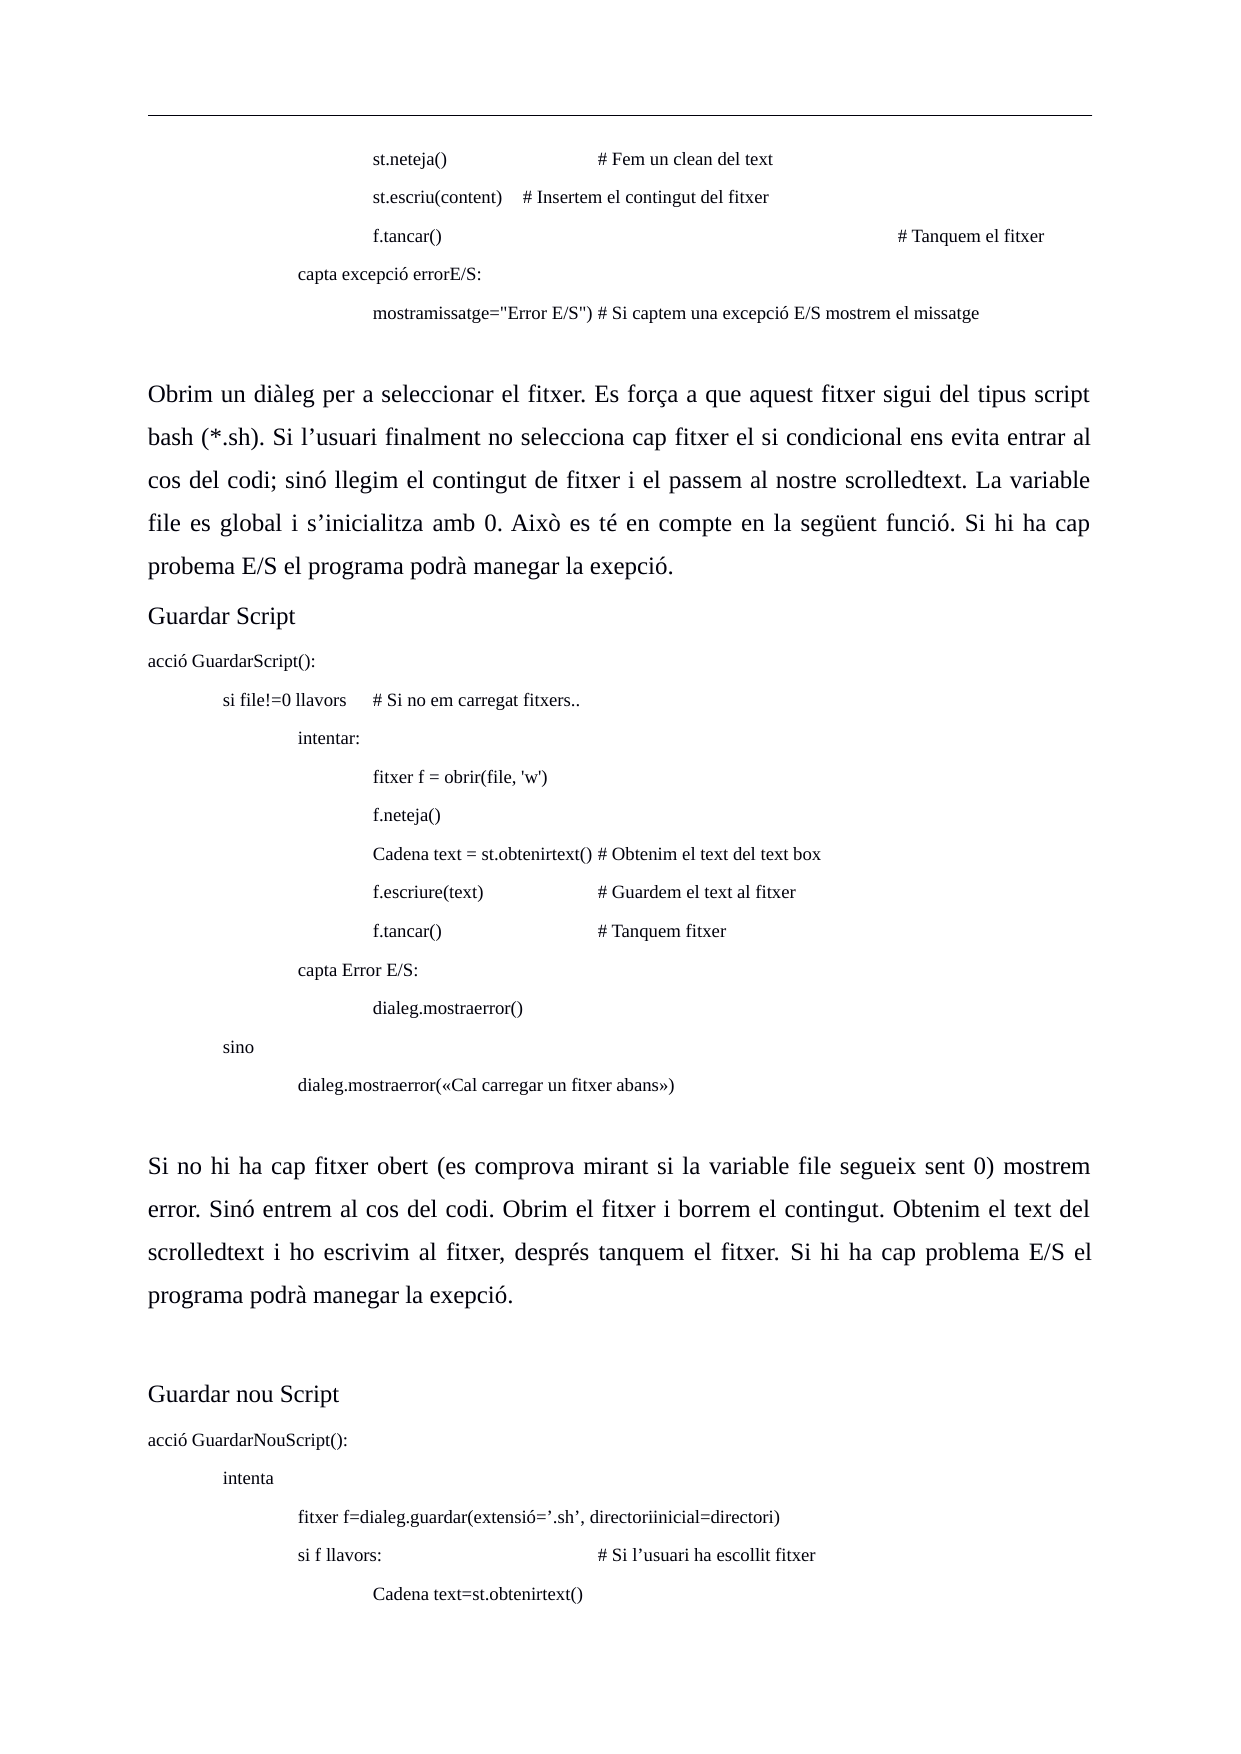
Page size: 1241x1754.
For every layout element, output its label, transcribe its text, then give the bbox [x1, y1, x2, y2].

text fitxer f=dialeg.guardar(extensió=’.sh’, directoriinicial=directori) [148, 1506, 1092, 1527]
text st.neteja() # Fem un clean del text [148, 148, 1092, 169]
text Guardar nou Script [148, 1379, 1092, 1408]
text Obrim un diàleg per a seleccionar el fitxer. Es força a que aquest fitxer sigui del tipus script bash (*.sh). Si l’usuari finalment no selecciona cap fitxer el si condicional ens evita entrar al cos del codi; sinó llegim el contingut de fitxer i el passem al nostre scrolledtext. La variable file es global i s’inicialitza amb 0. Això es té en compte en la següent funció. Si hi ha cap probema E/S el programa podrà manegar la exepció. [148, 379, 1092, 580]
text mostramissatge="Error E/S") # Si captem una excepció E/S mostrem el missatge [148, 302, 1092, 323]
text f.tancar() # Tanquem el fitxer [148, 225, 1092, 246]
text dialeg.mostraerror(«Cal carregar un fitxer abans») [148, 1074, 1092, 1096]
text fitxer f = obrir(file, 'w') [148, 766, 1092, 787]
text acció GuardarNouScript(): [148, 1429, 1092, 1450]
text intenta [148, 1467, 1092, 1489]
text f.neteja() [148, 804, 1092, 826]
text si file!=0 llavors # Si no em carregat fitxers.. [148, 689, 1092, 710]
text Guardar Script [148, 601, 1092, 629]
text f.escriure(text) # Guardem el text al fitxer [148, 881, 1092, 903]
text Cadena text=st.obtenirtext() [148, 1583, 1092, 1604]
text sino [148, 1036, 1092, 1057]
text st.escriu(content) # Insertem el contingut del fitxer [148, 186, 1092, 208]
text capta Error E/S: [148, 958, 1092, 980]
text acció GuardarScript(): [148, 650, 1092, 672]
text intentar: [148, 727, 1092, 749]
text Si no hi ha cap fitxer obert (es comprova mirant si la variable file segueix sent 0) mostrem error. Sinó entrem al cos del codi. Obrim el fitxer i borrem el contingut. Obtenim el text del scrolledtext i ho escrivim al fitxer, després tanquem el fitxer. Si hi ha cap problema E/S el programa podrà manegar la exepció. [148, 1151, 1092, 1309]
text si f llavors: # Si l’usuari ha escollit fitxer [148, 1544, 1092, 1566]
text Cadena text = st.obtenirtext() # Obtenim el text del text box [148, 843, 1092, 864]
text f.tancar() # Tanquem fitxer [148, 920, 1092, 942]
text capta excepció errorE/S: [148, 263, 1092, 285]
text dialeg.mostraerror() [148, 997, 1092, 1019]
